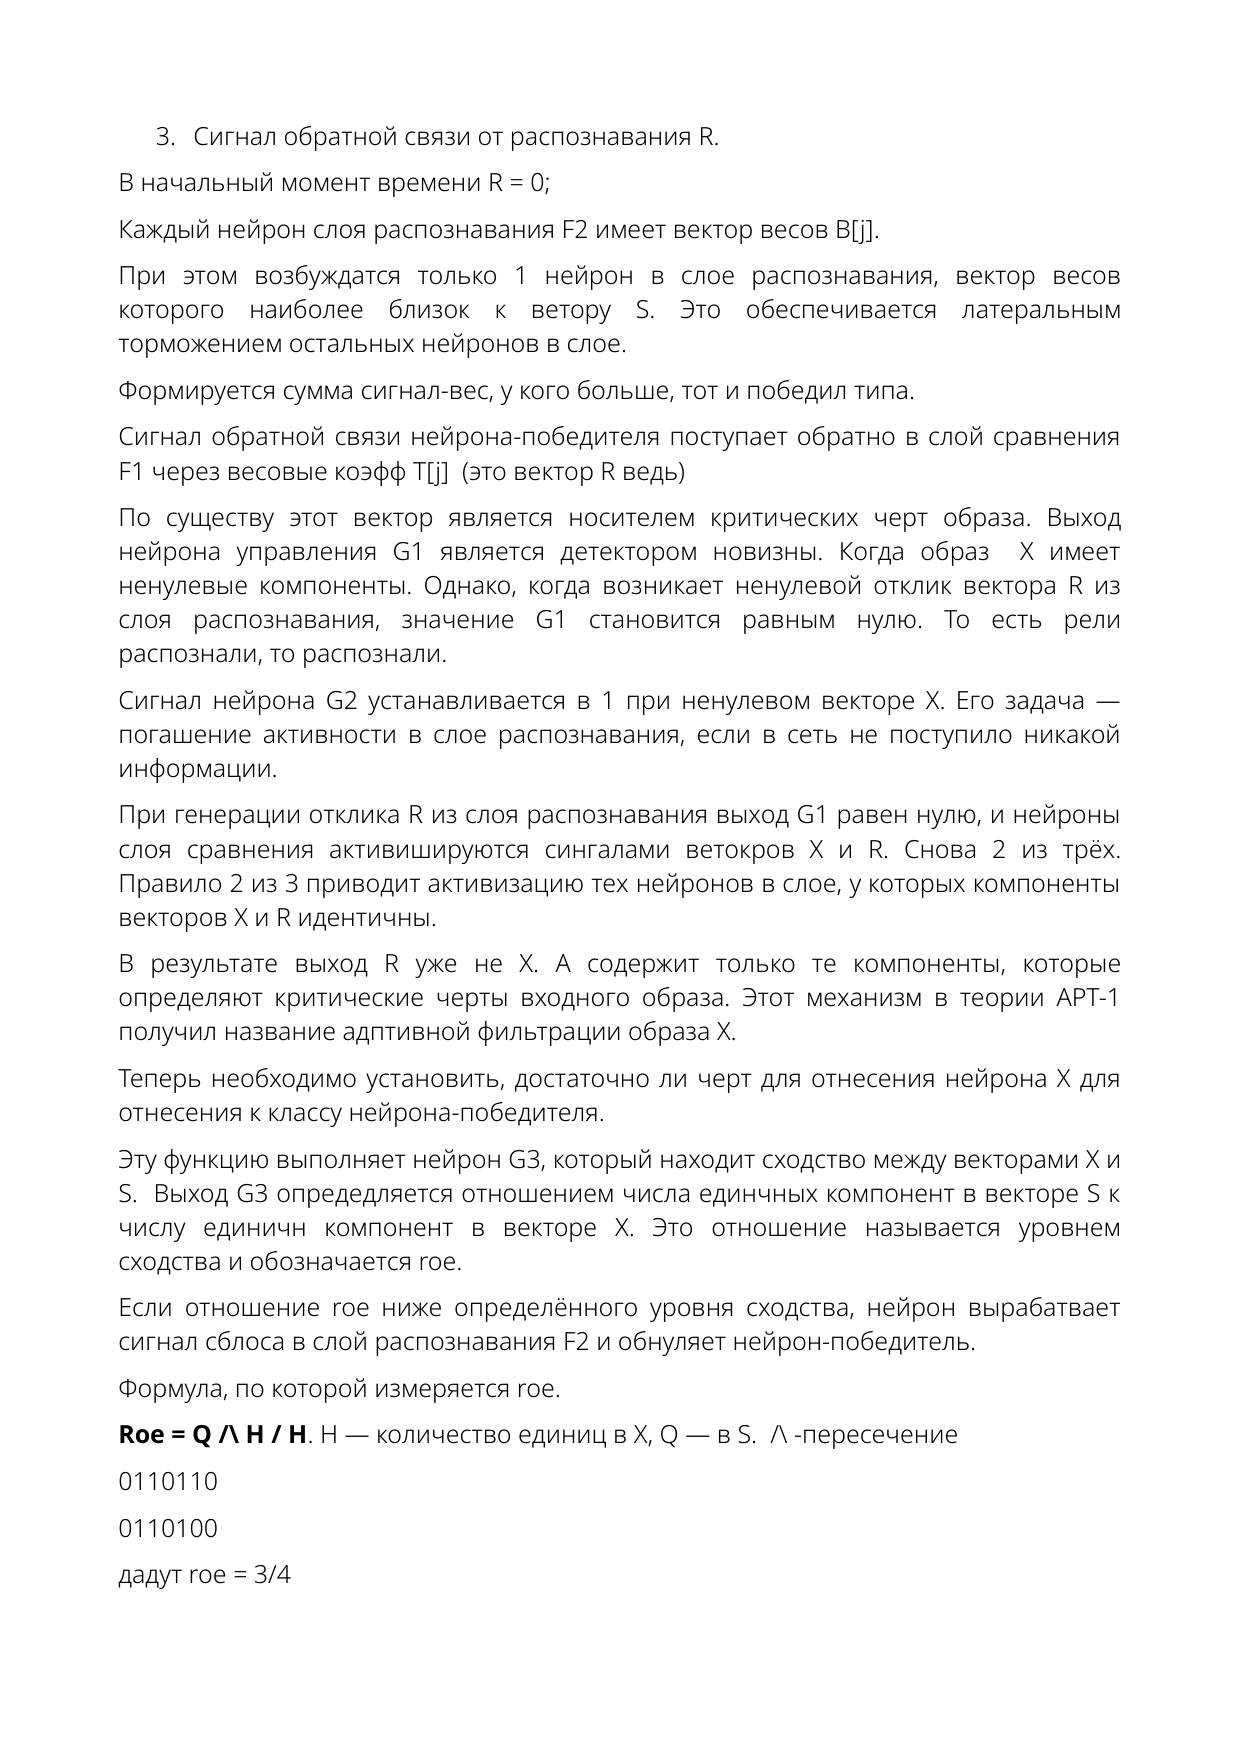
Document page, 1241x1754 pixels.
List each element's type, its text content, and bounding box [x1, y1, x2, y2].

list Сигнал обратной связи от распознавания R. [156, 118, 1122, 152]
text Сигнал обратной связи нейрона-победителя поступает обратно в слой сравнения F1 через весовые коэфф T[j] (это вектор R ведь) [118, 419, 1122, 487]
text Если отношение roe ниже определённого уровня сходства, нейрон вырабатвает сигнал сблоса в слой распознавания F2 и обнуляет нейрон-победитель. [118, 1290, 1122, 1358]
text Формируется сумма сигнал-вес, у кого больше, тот и победил типа. [118, 372, 1122, 407]
text По существу этот вектор является носителем критических черт образа. Выход нейрона управления G1 является детектором новизны. Когда образ Х имеет ненулевые компоненты. Однако, когда возникает ненулевой отклик вектора R из слоя распознавания, значение G1 становится равным нулю. То есть рели распознали, то распознали. [118, 500, 1122, 670]
text Сигнал нейрона G2 устанавливается в 1 при ненулевом векторе X. Его задача — погашение активности в слое распознавания, если в сеть не поступило никакой информации. [118, 682, 1122, 785]
text Каждый нейрон слоя распознавания F2 имеет вектор весов B[j]. [118, 211, 1122, 245]
text При генерации отклика R из слоя распознавания выход G1 равен нулю, и нейроны слоя сравнения активишируются сингалами ветокров X и R. Снова 2 из трёх. Правило 2 из 3 приводит активизацию тех нейронов в слое, у которых компоненты векторов Х и R идентичны. [118, 797, 1122, 933]
text При этом возбуждатся только 1 нейрон в слое распознавания, вектор весов которого наиболее близок к ветору S. Это обеспечивается латеральным торможением остальных нейронов в слое. [118, 258, 1122, 360]
text Эту функцию выполняет нейрон G3, который находит сходство между векторами X и S. Выход G3 опредедляется отношением числа единчных компонент в векторе S к числу единичн компонент в векторе X. Это отношение называется уровнем сходства и обозначается roe. [118, 1141, 1122, 1277]
text Roe = Q /\ H / H. H — количество единиц в X, Q — в S. /\ -пересечение [118, 1417, 1122, 1451]
text Формула, по которой измеряется roe. [118, 1371, 1122, 1405]
text В начальный момент времени R = 0; [118, 165, 1122, 199]
text 0110110 [118, 1464, 1122, 1498]
text дадут roe = 3/4 [118, 1557, 1122, 1591]
text 0110100 [118, 1510, 1122, 1544]
text В результате выход R уже не X. А содержит только те компоненты, которые определяют критические черты входного образа. Этот механизм в теории АРТ-1 получил название адптивной фильтрации образа X. [118, 946, 1122, 1048]
text Теперь необходимо установить, достаточно ли черт для отнесения нейрона X для отнесения к классу нейрона-победителя. [118, 1061, 1122, 1129]
